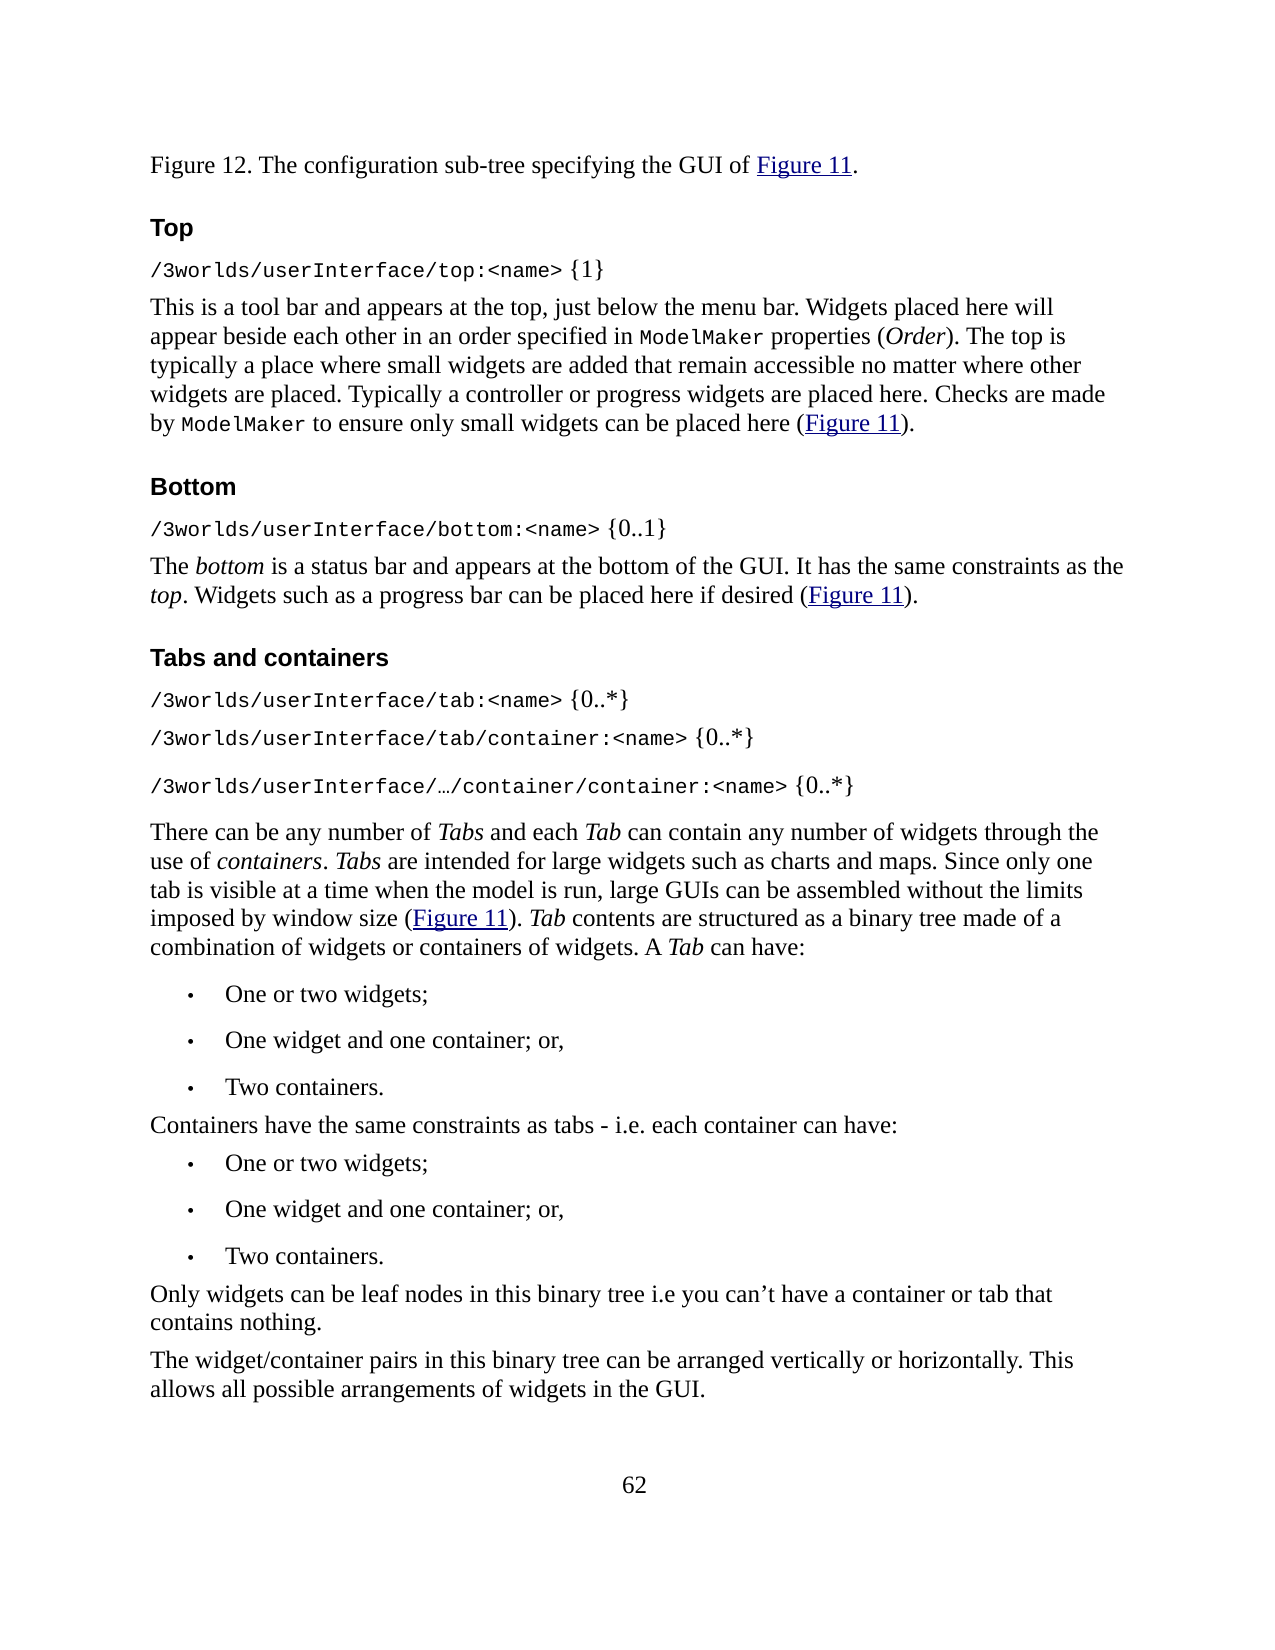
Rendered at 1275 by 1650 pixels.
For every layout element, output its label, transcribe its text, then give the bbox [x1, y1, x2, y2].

list One widget and one container; or, [187, 1026, 1125, 1054]
list Two containers. [187, 1241, 1125, 1270]
text Only widgets can be leaf nodes in this binary tree i.e you can’t have a container or tab that contains nothing. [150, 1279, 1125, 1336]
text /3worlds/userInterface/tab:<name> {0..*} [150, 684, 1125, 713]
text There can be any number of Tabs and each Tab can contain any number of widgets through the use of containers. Tabs are intended for large widgets such as charts and maps. Since only one tab is visible at a time when the model is run, large GUIs can be assembled without the limits imposed by window size (Figure 11). Tab contents are structured as a binary tree made of a combination of widgets or containers of widgets. A Tab can have: [150, 817, 1125, 961]
text This is a tool bar and appears at the top, just below the menu bar. Widgets placed here will appear beside each other in an order specified in ModelMaker properties (Order). The top is typically a place where small widgets are added that remain accessible no matter where other widgets are placed. Typically a controller or progress widgets are placed here. Checks are made by ModelMaker to ensure only small widgets can be placed here (Figure 11). [150, 292, 1125, 438]
list One widget and one container; or, [187, 1194, 1125, 1223]
text Containers have the same constraints as tabs - i.e. each container can have: [150, 1110, 1125, 1139]
text /3worlds/userInterface/top:<name> {1} [150, 254, 1125, 283]
text /3worlds/userInterface/tab/container:<name> {0..*} [150, 722, 1125, 752]
subtitle Tabs and containers [150, 643, 1125, 671]
list Two containers. [187, 1072, 1125, 1101]
text Figure 12. The configuration sub-tree specifying the GUI of Figure 11. [150, 150, 1125, 179]
text The bottom is a status bar and appears at the bottom of the GUI. It has the same constraints as the top. Widgets such as a progress bar can be placed here if desired (Figure 11). [150, 551, 1125, 609]
list One or two widgets; [187, 1148, 1125, 1176]
text /3worlds/userInterface/…​/container/container:<name> {0..*} [150, 770, 1125, 799]
text /3worlds/userInterface/bottom:<name> {0..1} [150, 513, 1125, 542]
subtitle Bottom [150, 472, 1125, 500]
list One or two widgets; [187, 979, 1125, 1008]
subtitle Top [150, 213, 1125, 241]
text The widget/container pairs in this binary tree can be arranged vertically or horizontally. This allows all possible arrangements of widgets in the GUI. [150, 1345, 1125, 1403]
